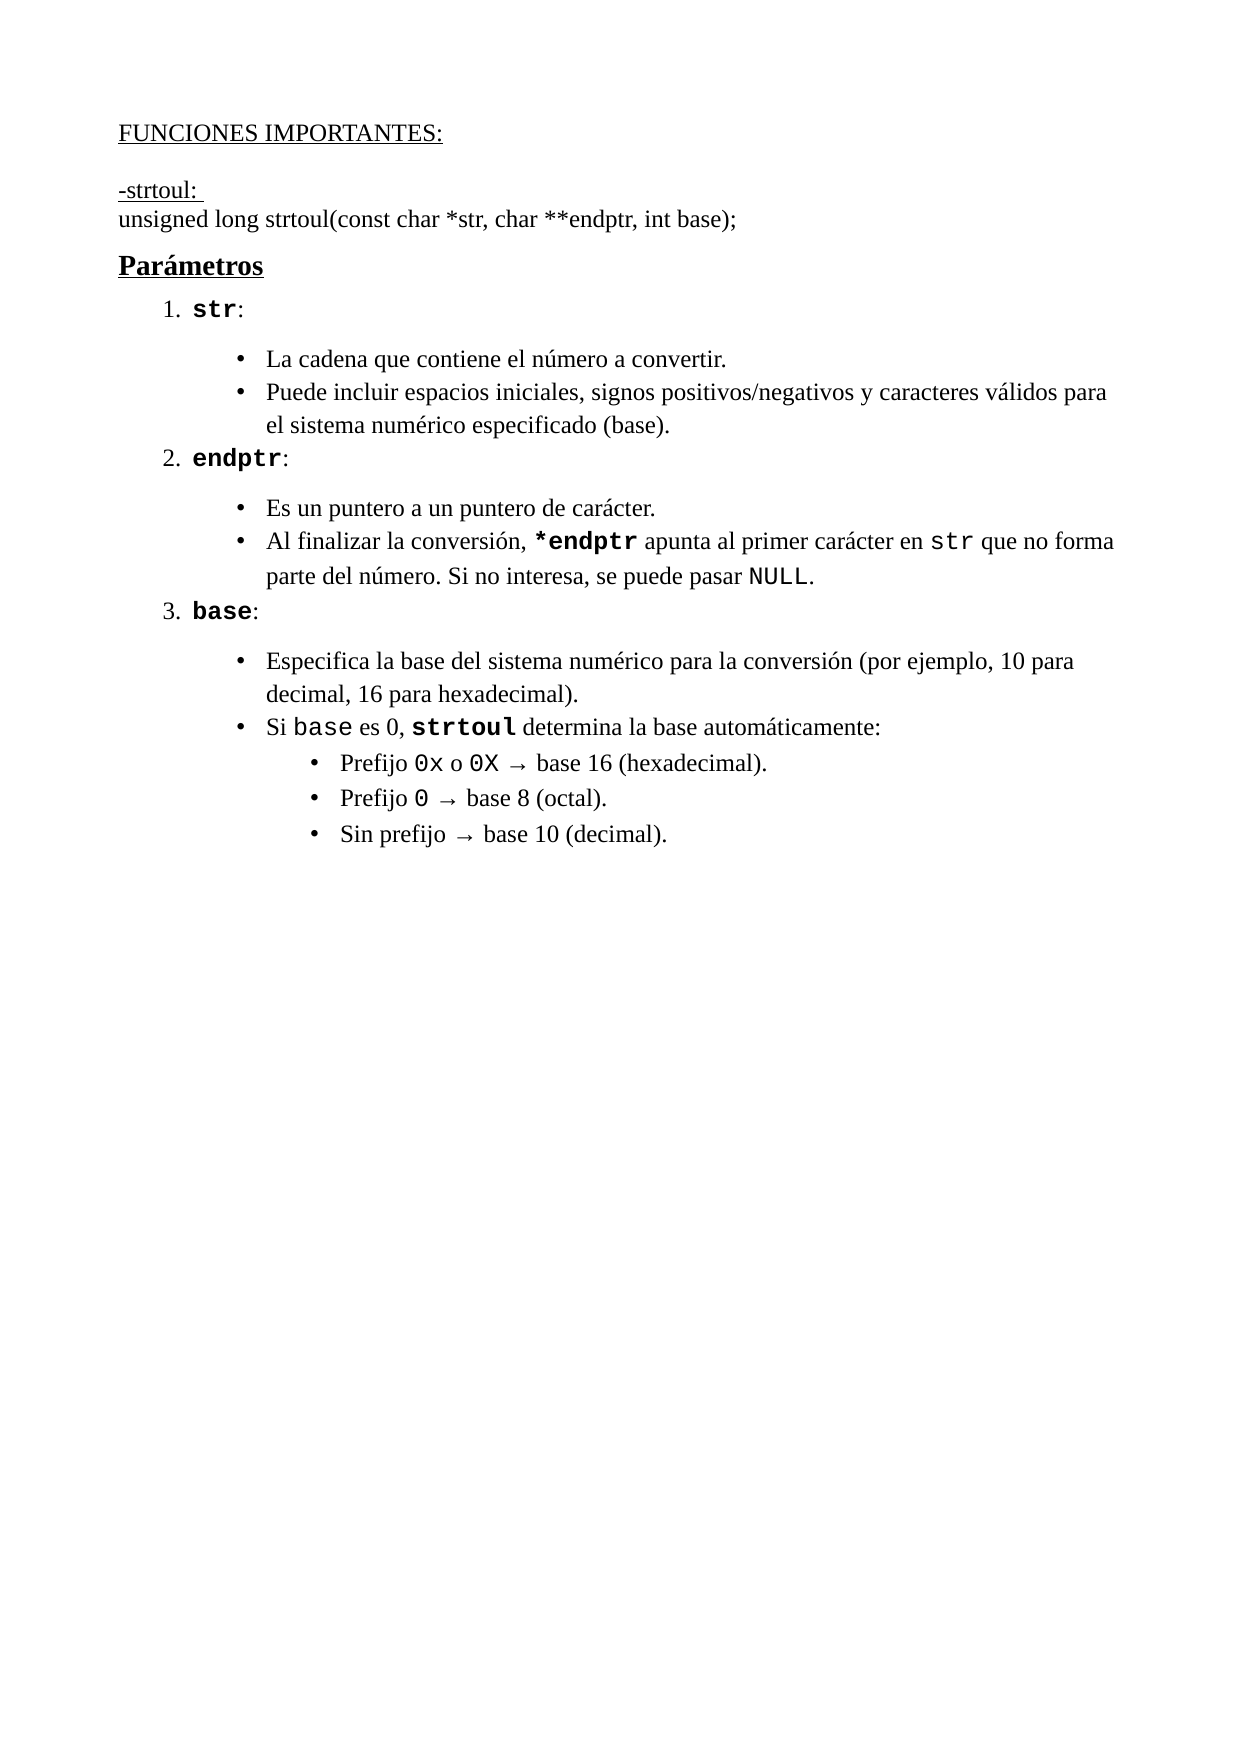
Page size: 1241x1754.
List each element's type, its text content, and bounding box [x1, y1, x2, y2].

list Puede incluir espacios iniciales, signos positivos/negativos y caracteres válidos para el sistema numérico especificado (base). [236, 377, 1122, 438]
list endptr: [162, 443, 1122, 474]
list Sin prefijo → base 10 (decimal). [310, 819, 1122, 847]
text -strtoul: [118, 176, 1122, 204]
list Es un puntero a un puntero de carácter. [236, 493, 1122, 522]
list Si base es 0, strtoul determina la base automáticamente: [236, 712, 1122, 743]
list Prefijo 0x o 0X → base 16 (hexadecimal). [310, 748, 1122, 779]
list str: [162, 294, 1122, 324]
list base: [162, 596, 1122, 627]
list Al finalizar la conversión, *endptr apunta al primer carácter en str que no forma parte del número. Si no interesa, se puede pasar NULL. [236, 526, 1122, 592]
text FUNCIONES IMPORTANTES: [118, 118, 1122, 147]
list Prefijo 0 → base 8 (octal). [310, 783, 1122, 814]
list Especifica la base del sistema numérico para la conversión (por ejemplo, 10 para decimal, 16 para hexadecimal). [236, 646, 1122, 708]
text unsigned long strtoul(const char *str, char **endptr, int base); [118, 204, 1122, 233]
list La cadena que contiene el número a convertir. [236, 344, 1122, 372]
subtitle Parámetros [118, 248, 1122, 281]
